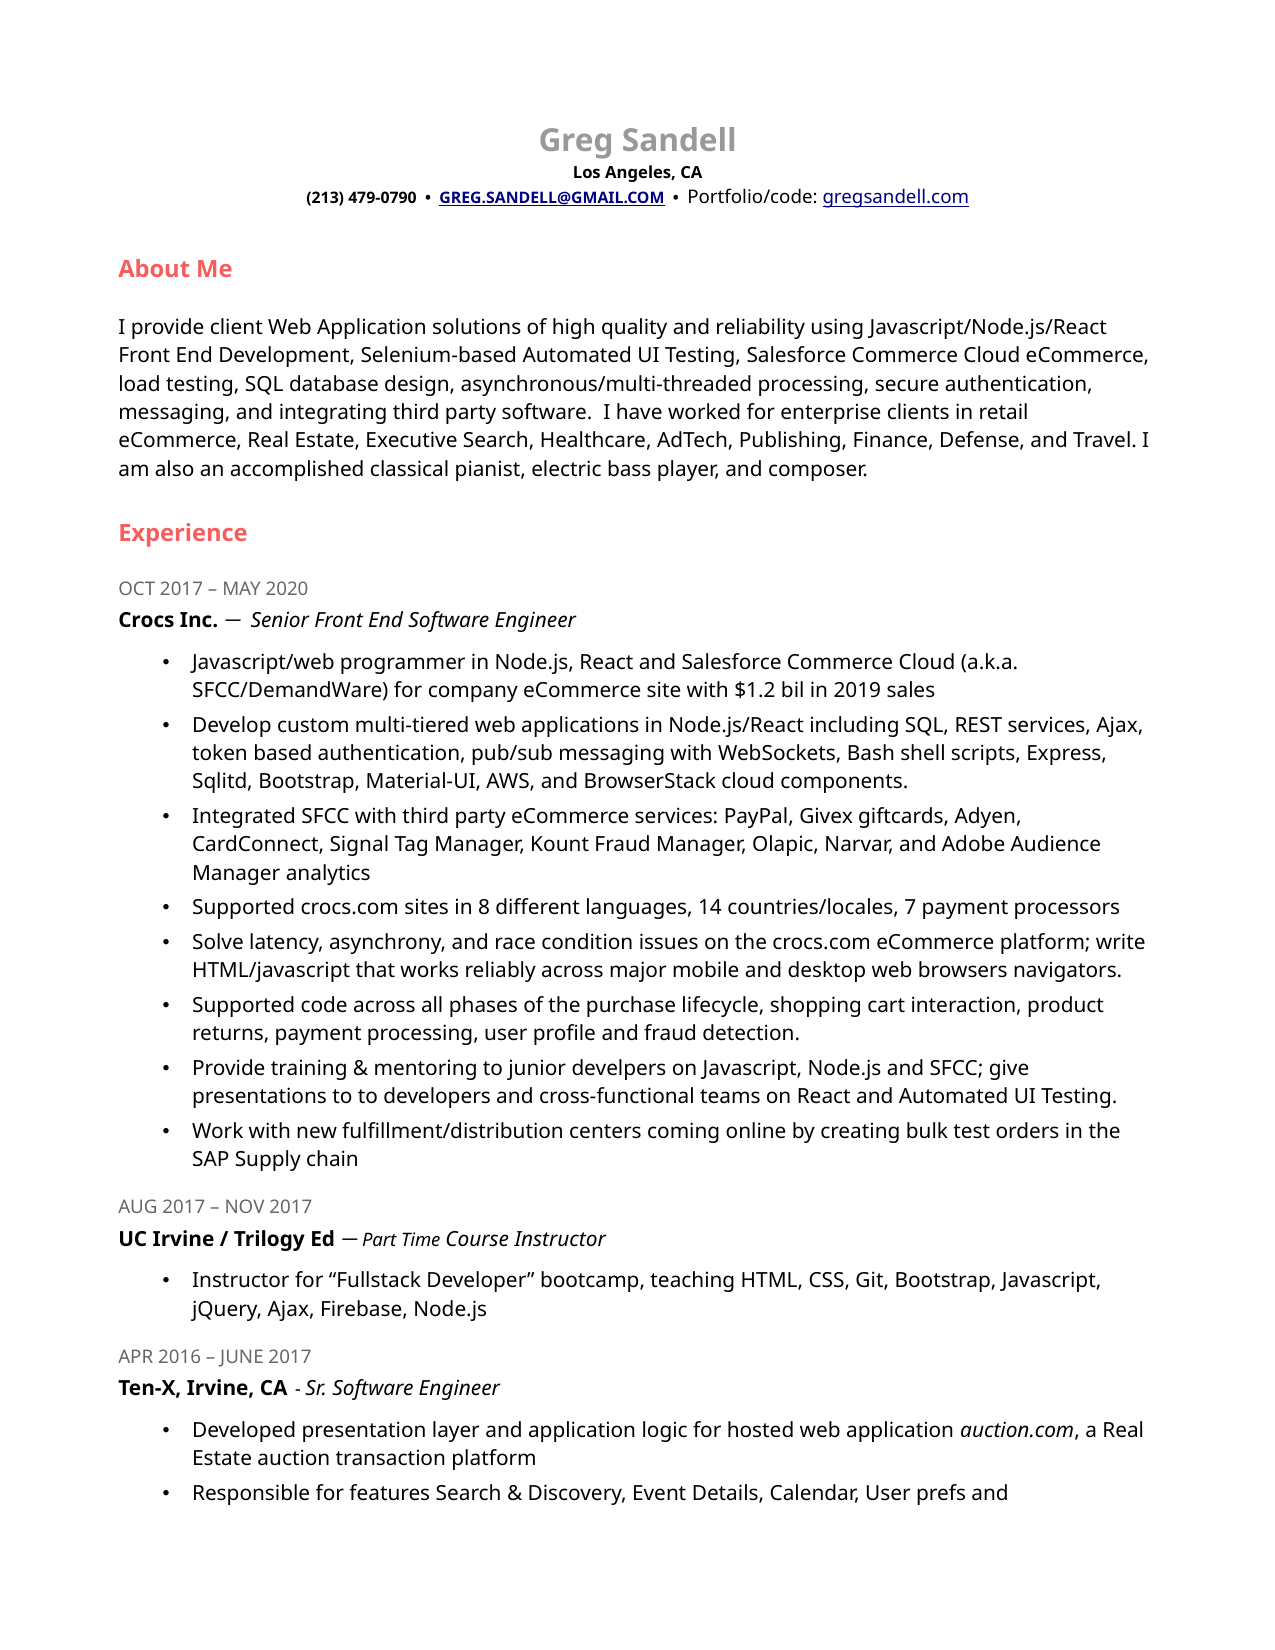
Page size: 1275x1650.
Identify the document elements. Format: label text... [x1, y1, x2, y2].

list Developed presentation layer and application logic for hosted web application auction.com, a Real Estate auction transaction platform [162, 1415, 1157, 1472]
subtitle Ten-X, Irvine, CA - Sr. Software Engineer [118, 1368, 1157, 1402]
subtitle Crocs Inc. – Senior Front End Software Engineer [118, 601, 1157, 634]
subtitle UC Irvine / Trilogy Ed – Part Time Course Instructor [118, 1219, 1157, 1252]
subtitle About Me [118, 252, 1157, 284]
text I provide client Web Application solutions of high quality and reliability using Javascript/Node.js/React Front End Development, Selenium-based Automated UI Testing, Salesforce Commerce Cloud eCommerce, load testing, SQL database design, asynchronous/multi-threaded processing, secure authentication, messaging, and integrating third party software. I have worked for enterprise clients in retail eCommerce, Real Estate, Executive Search, Healthcare, AdTech, Publishing, Finance, Defense, and Travel. I am also an accomplished classical pianist, electric bass player, and composer. [118, 312, 1157, 482]
list Integrated SFCC with third party eCommerce services: PayPal, Givex giftcards, Adyen, CardConnect, Signal Tag Manager, Kount Fraud Manager, Olapic, Narvar, and Adobe Audience Manager analytics [162, 801, 1157, 886]
list Supported code across all phases of the purchase lifecycle, shopping cart interaction, product returns, payment processing, user profile and fraud detection. [162, 990, 1157, 1047]
text Greg Sandell [118, 118, 1157, 161]
list Instructor for “Fullstack Developer” bootcamp, teaching HTML, CSS, Git, Bootstrap, Javascript, jQuery, Ajax, Firebase, Node.js [162, 1265, 1157, 1322]
subtitle APR 2016 – JUNE 2017 [118, 1343, 1157, 1368]
list Work with new fulfillment/distribution centers coming online by creating bulk test orders in the SAP Supply chain [162, 1116, 1157, 1173]
list Supported crocs.com sites in 8 different languages, 14 countries/locales, 7 payment processors [162, 892, 1157, 921]
list Solve latency, asynchrony, and race condition issues on the crocs.com eCommerce platform; write HTML/javascript that works reliably across major mobile and desktop web browsers navigators. [162, 927, 1157, 984]
list Responsible for features Search & Discovery, Event Details, Calendar, User prefs and [162, 1478, 1157, 1506]
subtitle OCT 2017 – MAY 2020 [118, 575, 1157, 601]
text Los Angeles, CA [118, 161, 1157, 184]
subtitle AUG 2017 – NOV 2017 [118, 1193, 1157, 1219]
list Javascript/web programmer in Node.js, React and Salesforce Commerce Cloud (a.k.a. SFCC/DemandWare) for company eCommerce site with $1.2 bil in 2019 sales [162, 647, 1157, 704]
subtitle Experience [118, 516, 1157, 548]
list Develop custom multi-tiered web applications in Node.js/React including SQL, REST services, Ajax, token based authentication, pub/sub messaging with WebSockets, Bash shell scripts, Express, Sqlitd, Bootstrap, Material-UI, AWS, and BrowserStack cloud components. [162, 710, 1157, 795]
list Provide training & mentoring to junior develpers on Javascript, Node.js and SFCC; give presentations to to developers and cross-functional teams on React and Automated UI Testing. [162, 1053, 1157, 1110]
text (213) 479-0790 • GREG.SANDELL@GMAIL.COM • Portfolio/code: gregsandell.com [118, 184, 1157, 209]
